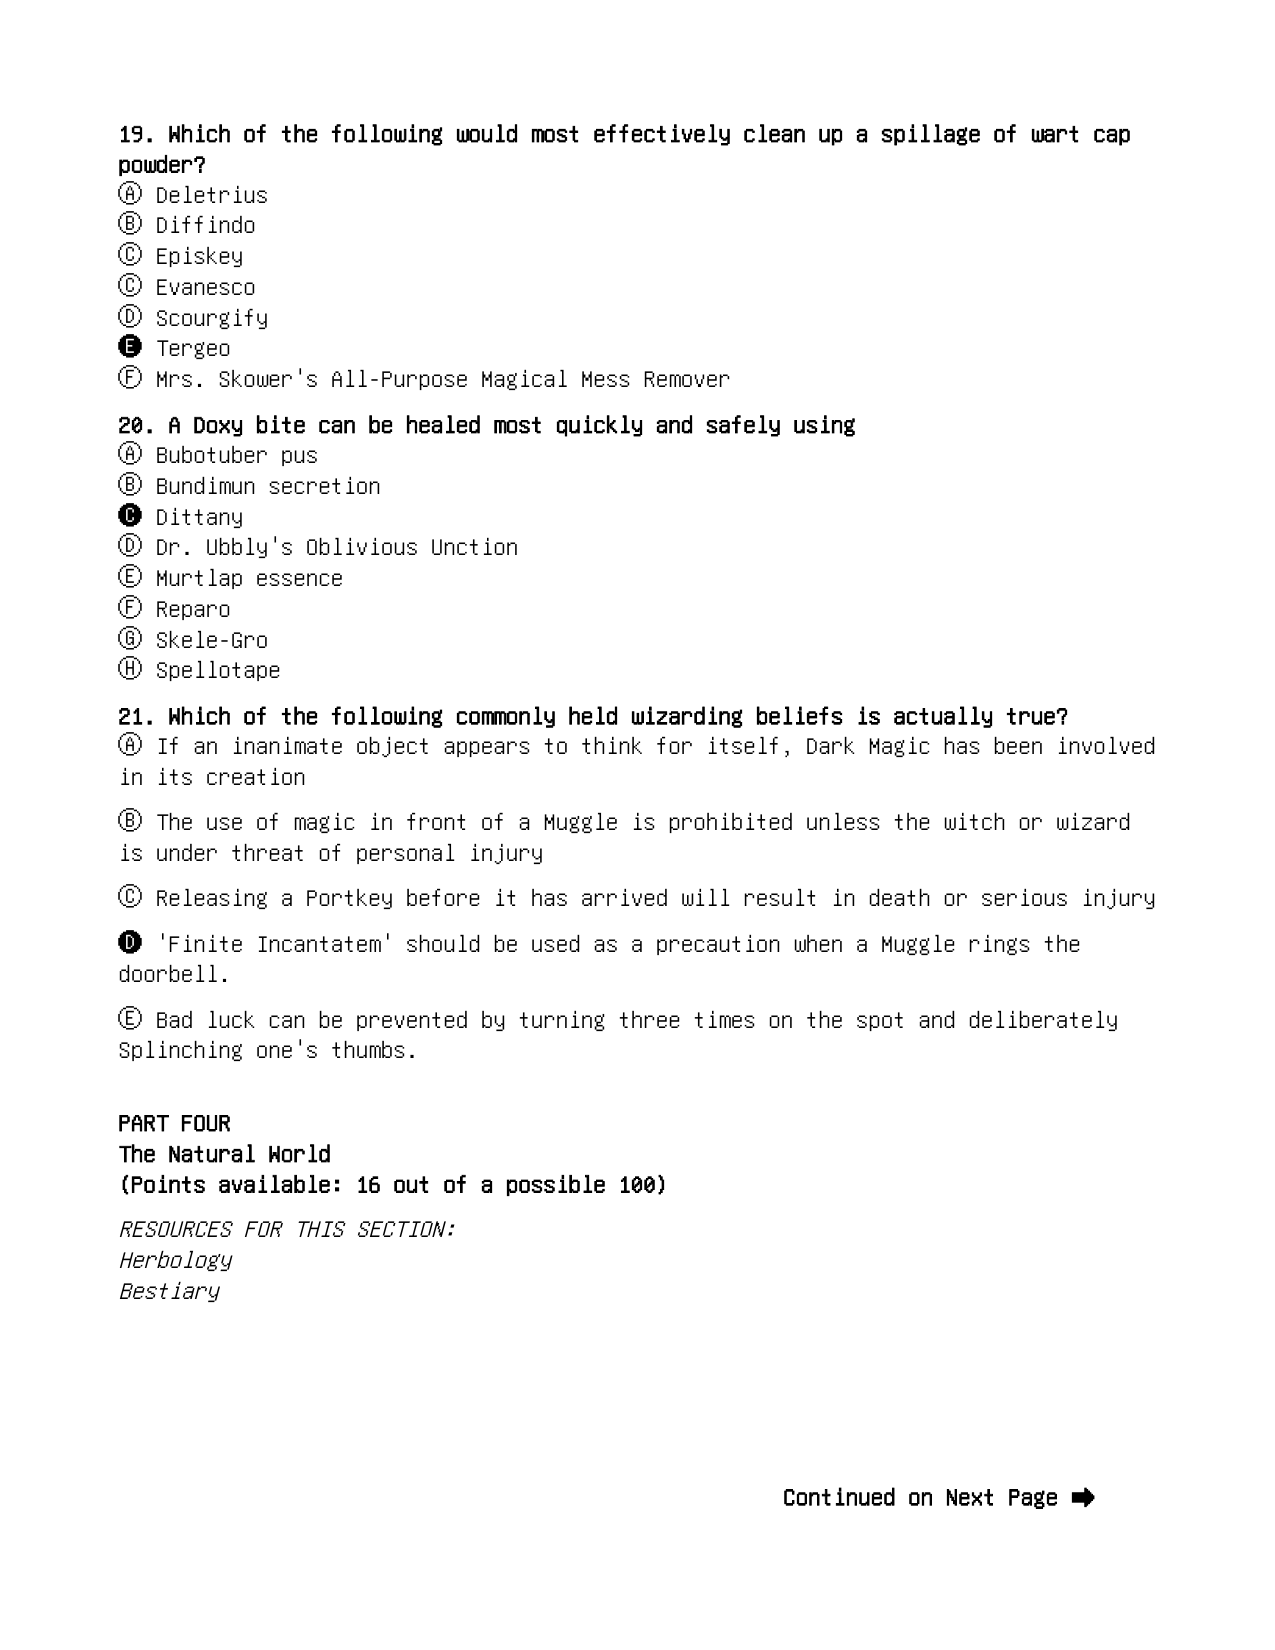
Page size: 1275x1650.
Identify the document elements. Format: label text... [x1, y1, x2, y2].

text PART FOUR The Natural World (Points available: 16 out of a possible 100) [118, 1107, 1157, 1196]
text Ⓒ Releasing a Portkey before it has arrived will result in death or serious injury [118, 883, 1157, 910]
text Ⓔ Bad luck can be prevented by turning three times on the spot and deliberately Splinching one's thumbs. [118, 1004, 1157, 1062]
text 20. A Doxy bite can be healed most quickly and safely using Ⓐ Bubotuber pus Ⓑ Bundimun secretion 🅒 Dittany Ⓓ Dr. Ubbly's Oblivious Unction Ⓔ Murtlap essence Ⓕ Reparo Ⓖ Skele-Gro Ⓗ Spellotape [118, 409, 1157, 682]
text 21. Which of the following commonly held wizarding beliefs is actually true? Ⓐ If an inanimate object appears to think for itself, Dark Magic has been involved in its creation [118, 700, 1157, 789]
text Continued on Next Page 🠲 [118, 1482, 1157, 1508]
text 19. Which of the following would most effectively clean up a spillage of wart cap powder? Ⓐ Deletrius Ⓑ Diffindo Ⓒ Episkey Ⓒ Evanesco Ⓓ Scourgify 🅔 Tergeo Ⓕ Mrs. Skower's All-Purpose Magical Mess Remover [118, 118, 1157, 391]
text RESOURCES FOR THIS SECTION: Herbology Bestiary [118, 1214, 1157, 1302]
text 🅓 'Finite Incantatem' should be used as a precaution when a Muggle rings the doorbell. [118, 928, 1157, 986]
text Ⓑ The use of magic in front of a Muggle is prohibited unless the witch or wizard is under threat of personal injury [118, 807, 1157, 865]
